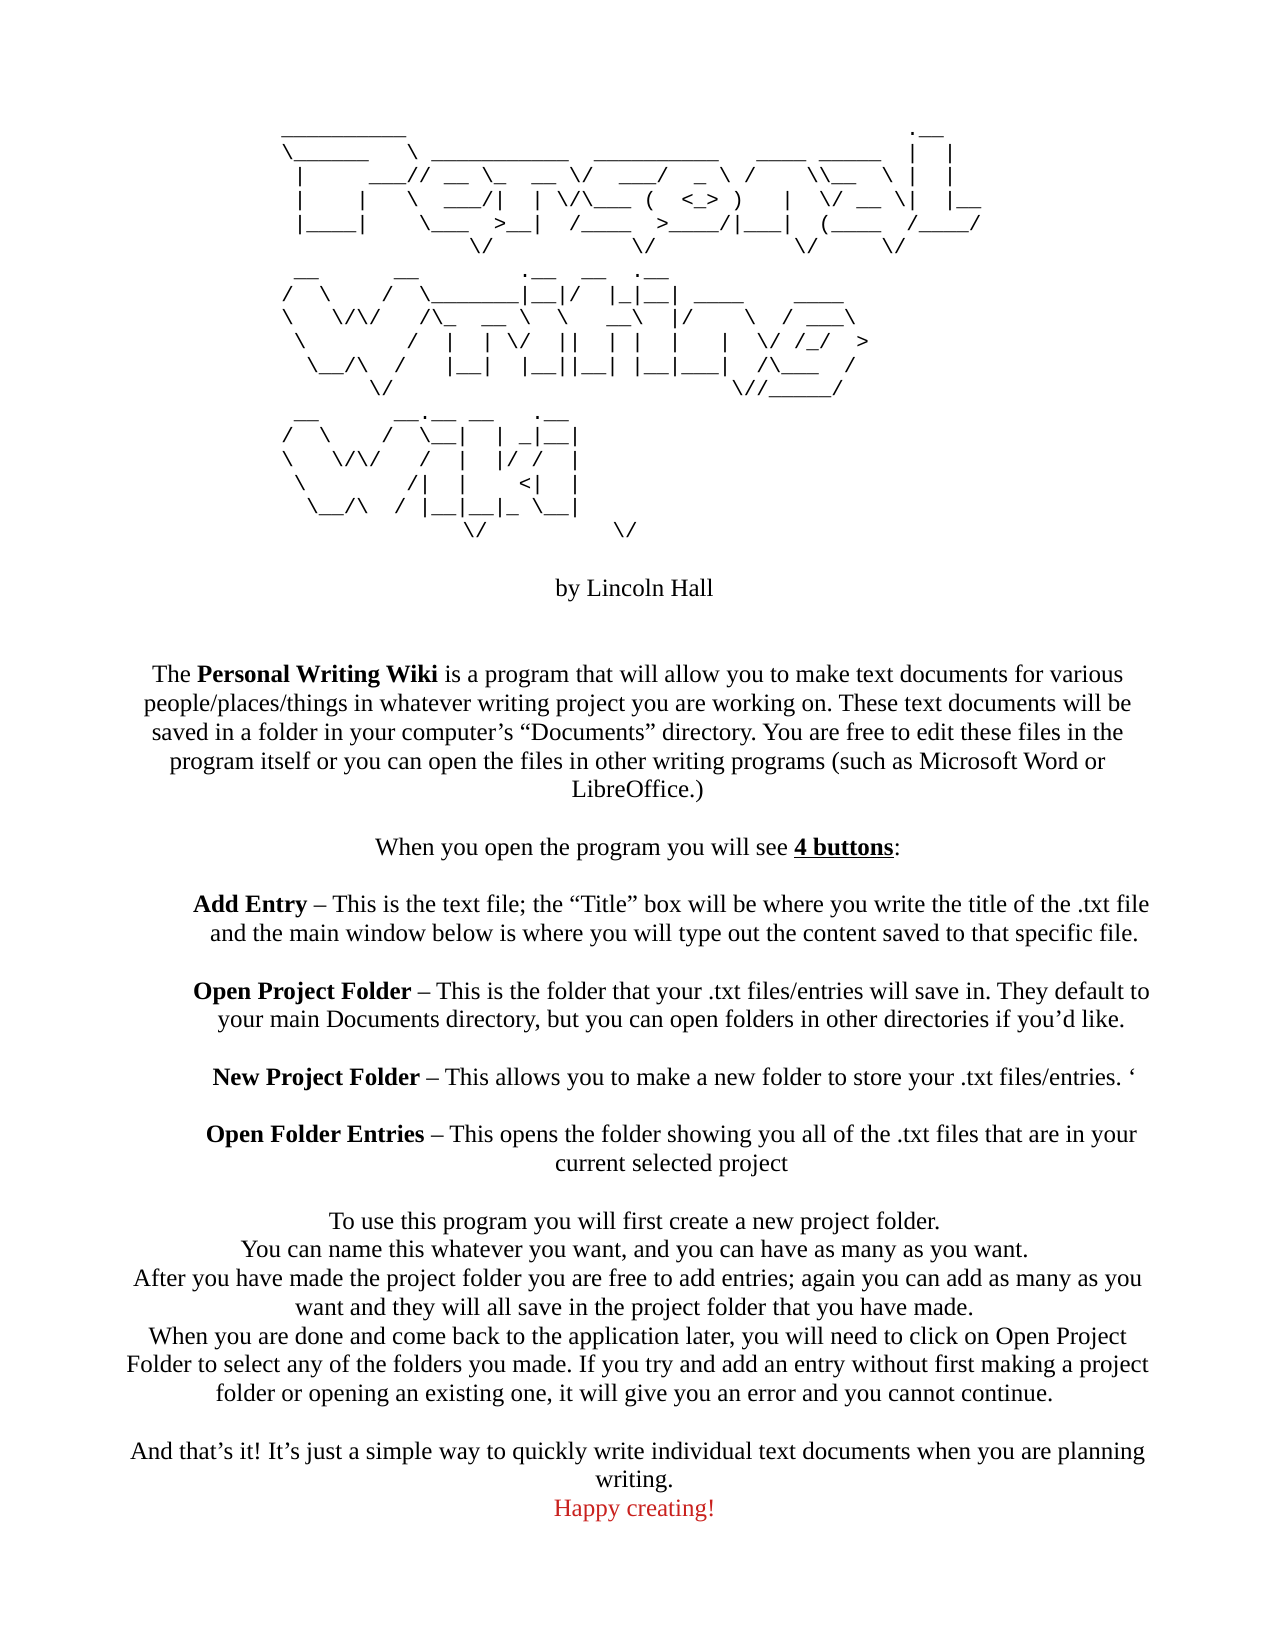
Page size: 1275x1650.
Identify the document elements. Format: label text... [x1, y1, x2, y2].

text \ \/\/ /\_ __ \ \ __\ |/ \ / ___\ [118, 307, 1157, 331]
text / \ / \__| | _|__| [118, 426, 1157, 449]
text \__/\ / |__|__|_ \__| [118, 496, 1157, 520]
text New Project Folder – This allows you to make a new folder to store your .txt files/entries. ‘ [118, 1062, 1157, 1091]
text \ /| | <| | [118, 473, 1157, 496]
text \ / | | \/ || | | | | \/ /_/ > [118, 331, 1157, 354]
text | ___// __ \_ __ \/ ___/ _ \ / \\__ \ | | [118, 165, 1157, 189]
text And that’s it! It’s just a simple way to quickly write individual text documents when you are planning writing. [118, 1436, 1157, 1493]
text __________ .__ [118, 118, 1157, 142]
text \/ \/ \/ \/ [118, 236, 1157, 260]
text by Lincoln Hall [118, 573, 1157, 602]
text When you are done and come back to the application later, you will need to click on Open Project Folder to select any of the folders you made. If you try and add an entry without first making a project folder or opening an existing one, it will give you an error and you cannot continue. [118, 1321, 1157, 1407]
text After you have made the project folder you are free to add entries; again you can add as many as you want and they will all save in the project folder that you have made. [118, 1263, 1157, 1321]
text Happy creating! [118, 1493, 1157, 1522]
text | | \ ___/| | \/\___ ( <_> ) | \/ __ \| |__ [118, 189, 1157, 213]
text \__/\ / |__| |__||__| |__|___| /\___ / [118, 354, 1157, 378]
text The Personal Writing Wiki is a program that will allow you to make text documents for various people/places/things in whatever writing project you are working on. These text documents will be saved in a folder in your computer’s “Documents” directory. You are free to edit these files in the program itself or you can open the files in other writing programs (such as Microsoft Word or LibreOffice.) [118, 659, 1157, 803]
text Open Project Folder – This is the folder that your .txt files/entries will save in. They default to your main Documents directory, but you can open folders in other directories if you’d like. [118, 976, 1157, 1033]
text \ \/\/ / | |/ / | [118, 449, 1157, 473]
text \______ \ ___________ __________ ____ _____ | | [118, 142, 1157, 165]
text When you open the program you will see 4 buttons: [118, 832, 1157, 861]
text Add Entry – This is the text file; the “Title” box will be where you write the title of the .txt file and the main window below is where you will type out the content saved to that specific file. [118, 889, 1157, 947]
text |____| \___ >__| /____ >____/|___| (____ /____/ [118, 213, 1157, 236]
text \/ \//_____/ [118, 378, 1157, 402]
text __ __ .__ __ .__ [118, 260, 1157, 284]
text Open Folder Entries – This opens the folder showing you all of the .txt files that are in your current selected project [118, 1119, 1157, 1206]
text __ __.__ __ .__ [118, 402, 1157, 426]
text \/ \/ [118, 520, 1157, 544]
text You can name this whatever you want, and you can have as many as you want. [118, 1234, 1157, 1263]
text To use this program you will first create a new project folder. [118, 1206, 1157, 1234]
text / \ / \_______|__|/ |_|__| ____ ____ [118, 284, 1157, 307]
